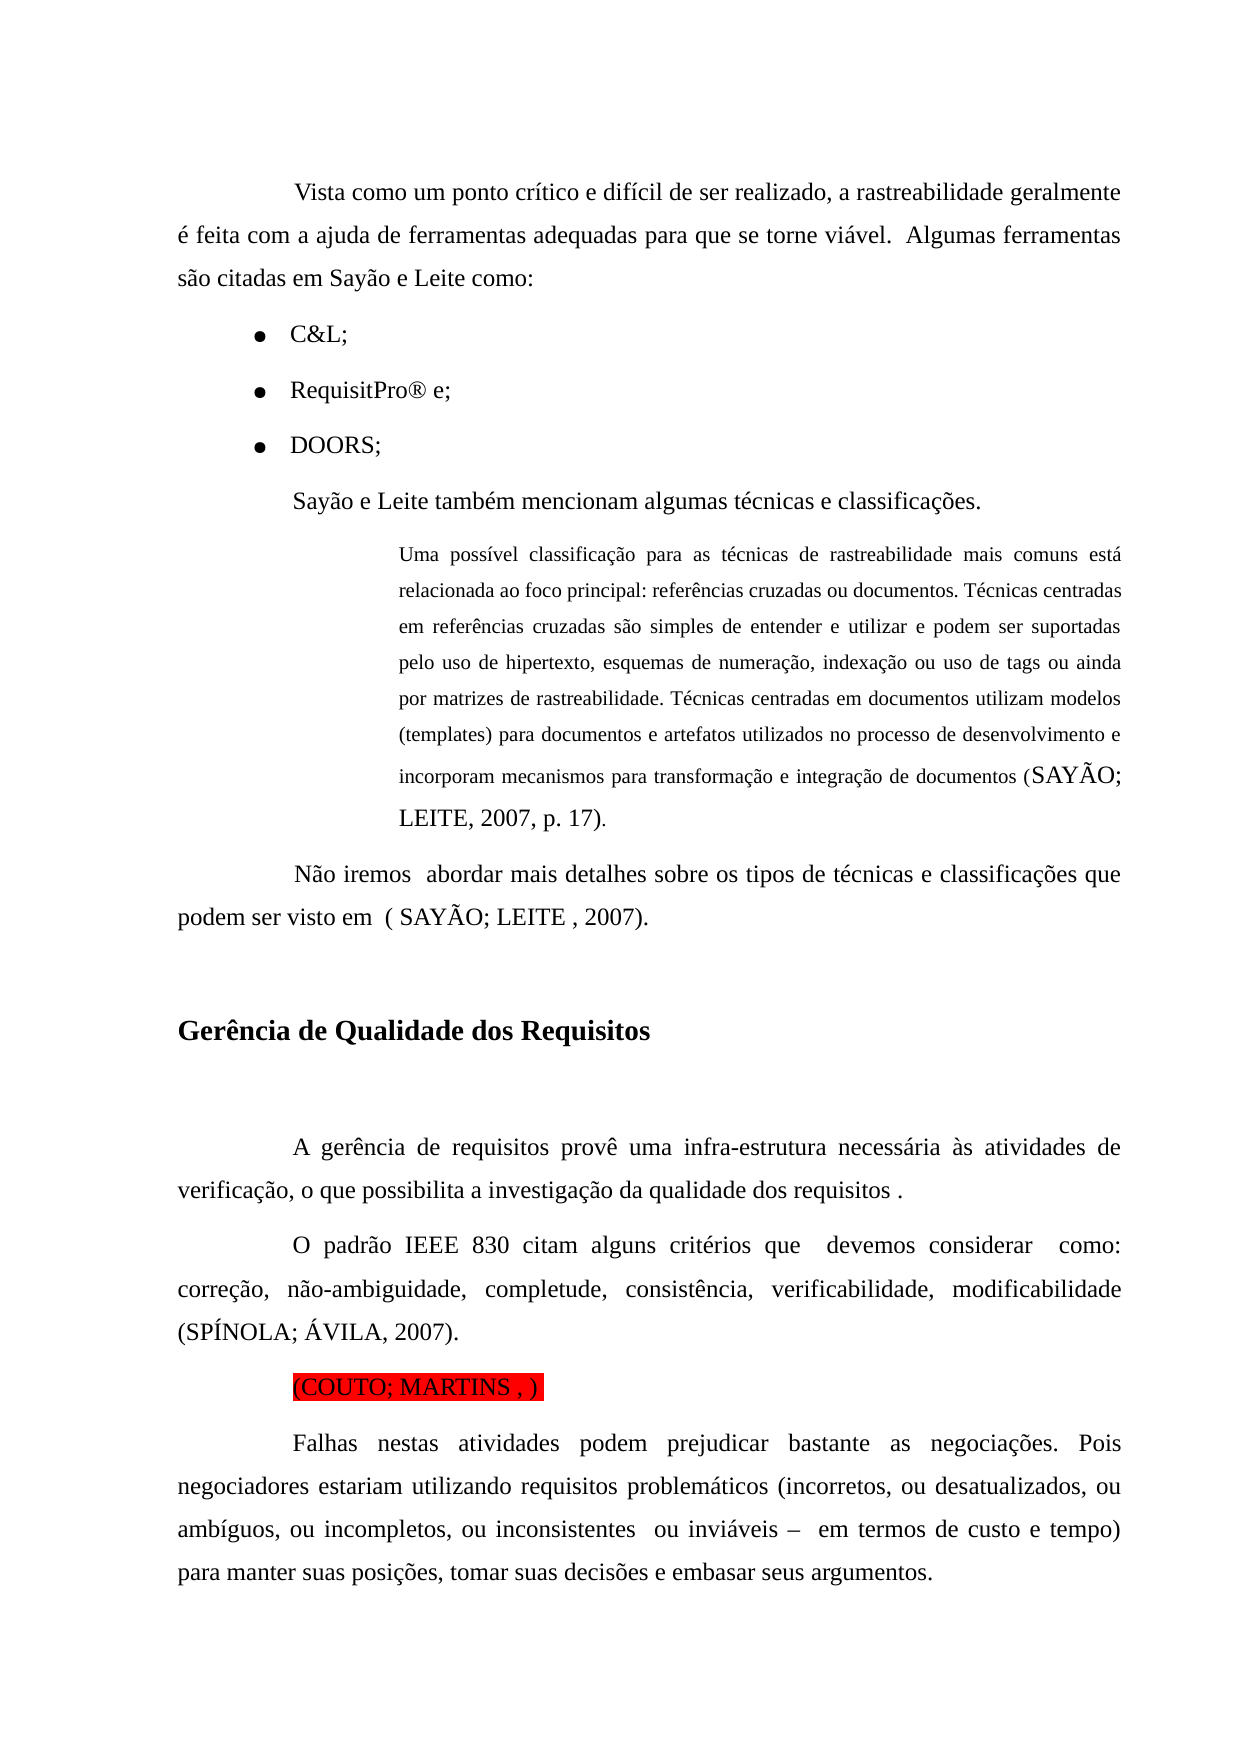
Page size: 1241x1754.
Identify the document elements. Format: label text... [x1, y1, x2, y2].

text Falhas nestas atividades podem prejudicar bastante as negociações. Pois negociadores estariam utilizando requisitos problemáticos (incorretos, ou desatualizados, ou ambíguos, ou incompletos, ou inconsistentes ou inviáveis – em termos de custo e tempo) para manter suas posições, tomar suas decisões e embasar seus argumentos. [177, 1428, 1122, 1586]
text Sayão e Leite também mencionam algumas técnicas e classificações. [177, 486, 1122, 515]
list RequisitPro® e; [252, 375, 1122, 403]
text Gerência de Qualidade dos Requisitos [177, 1013, 1122, 1047]
text O padrão IEEE 830 citam alguns critérios que devemos considerar como: correção, não-ambiguidade, completude, consistência, verificabilidade, modificabilidade (SPÍNOLA; ÁVILA, 2007). [177, 1231, 1122, 1346]
text A gerência de requisitos provê uma infra-estrutura necessária às atividades de verificação, o que possibilita a investigação da qualidade dos requisitos . [177, 1132, 1122, 1204]
text (COUTO; MARTINS , ) [177, 1372, 1122, 1401]
list DOORS; [252, 430, 1122, 459]
list C&L; [252, 319, 1122, 348]
text Vista como um ponto crítico e difícil de ser realizado, a rastreabilidade geralmente é feita com a ajuda de ferramentas adequadas para que se torne viável. Algumas ferramentas são citadas em Sayão e Leite como: [177, 177, 1122, 292]
text Não iremos abordar mais detalhes sobre os tipos de técnicas e classificações que podem ser visto em ( SAYÃO; LEITE , 2007). [177, 859, 1122, 931]
text Uma possível classificação para as técnicas de rastreabilidade mais comuns está relacionada ao foco principal: referências cruzadas ou documentos. Técnicas centradas em referências cruzadas são simples de entender e utilizar e podem ser suportadas pelo uso de hipertexto, esquemas de numeração, indexação ou uso de tags ou ainda por matrizes de rastreabilidade. Técnicas centradas em documentos utilizam modelos (templates) para documentos e artefatos utilizados no processo de desenvolvimento e incorporam mecanismos para transformação e integração de documentos (SAYÃO; LEITE, 2007, p. 17). [398, 542, 1122, 832]
